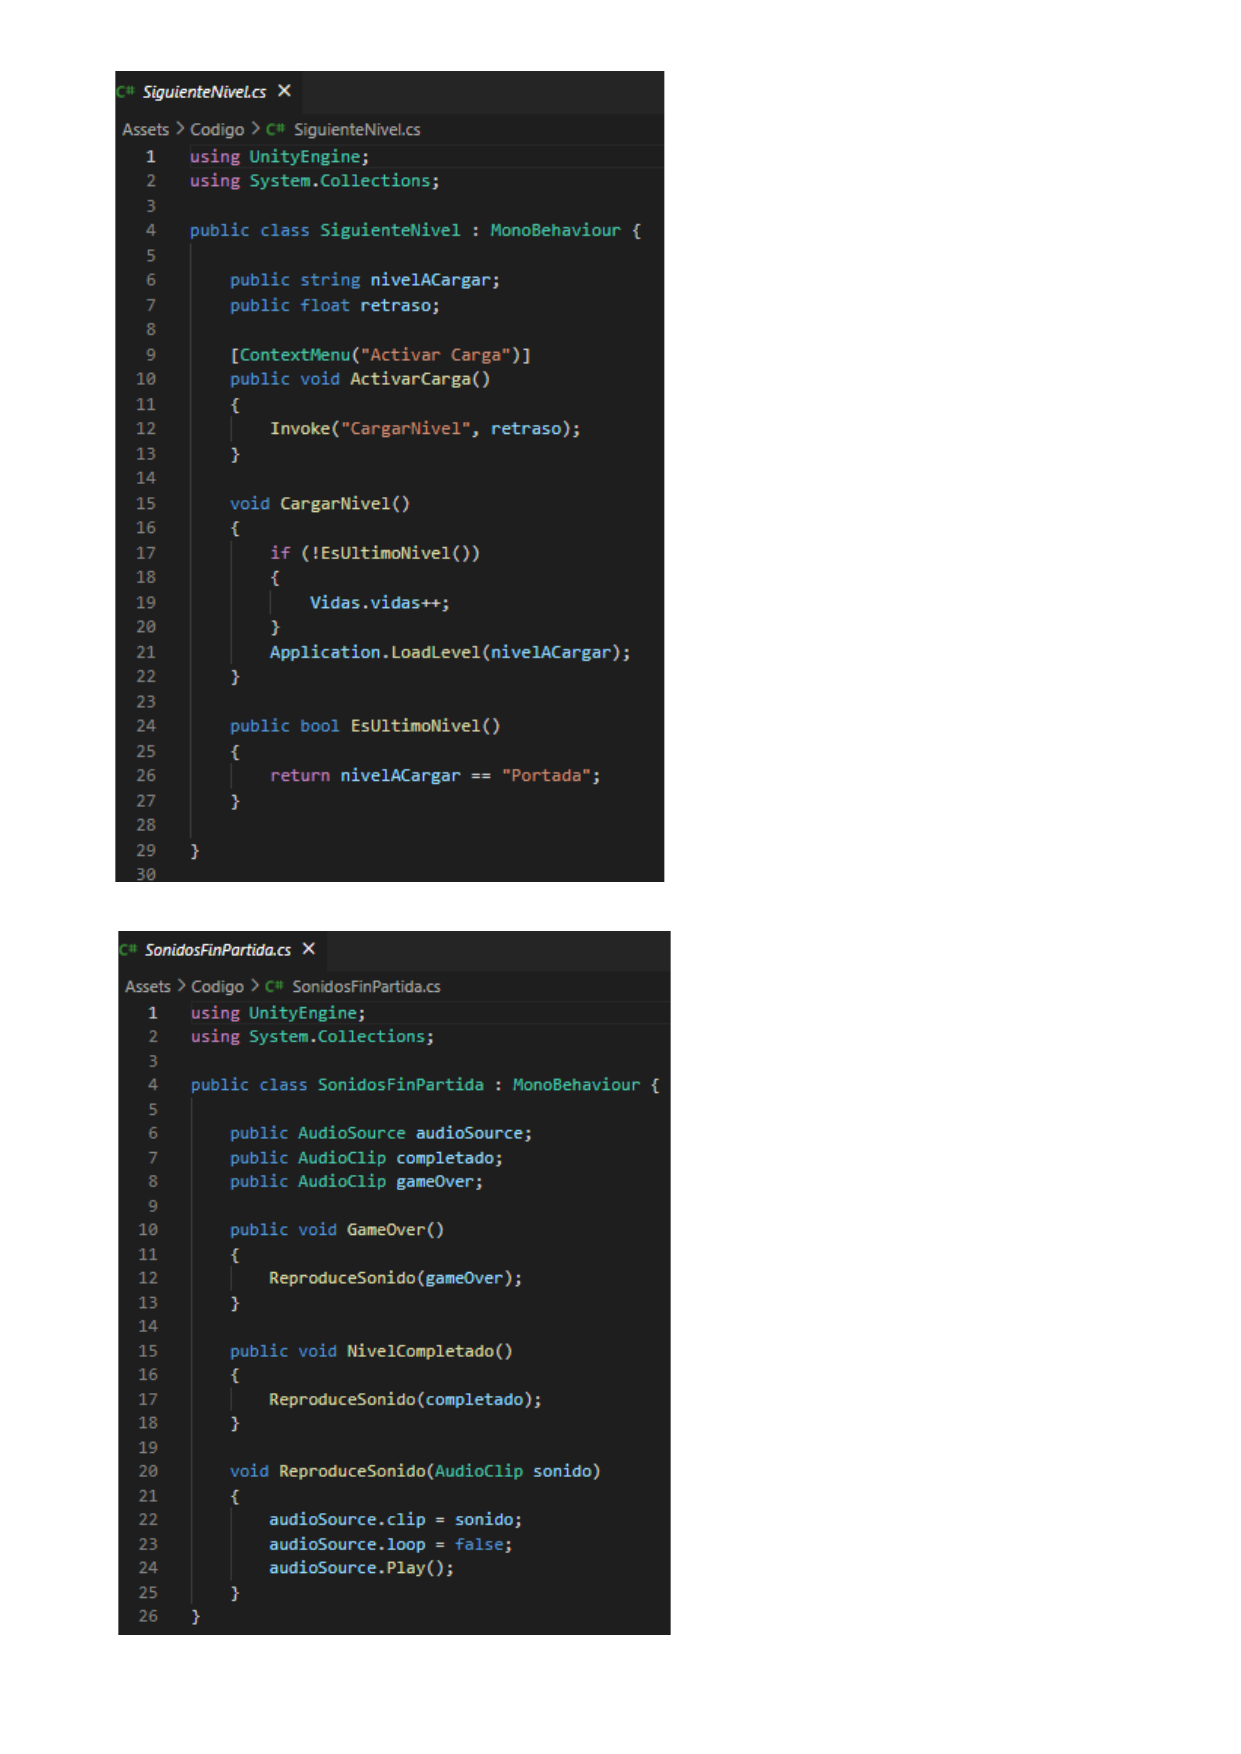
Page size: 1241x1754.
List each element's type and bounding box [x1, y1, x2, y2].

picture [115, 71, 665, 882]
picture [118, 931, 671, 1635]
